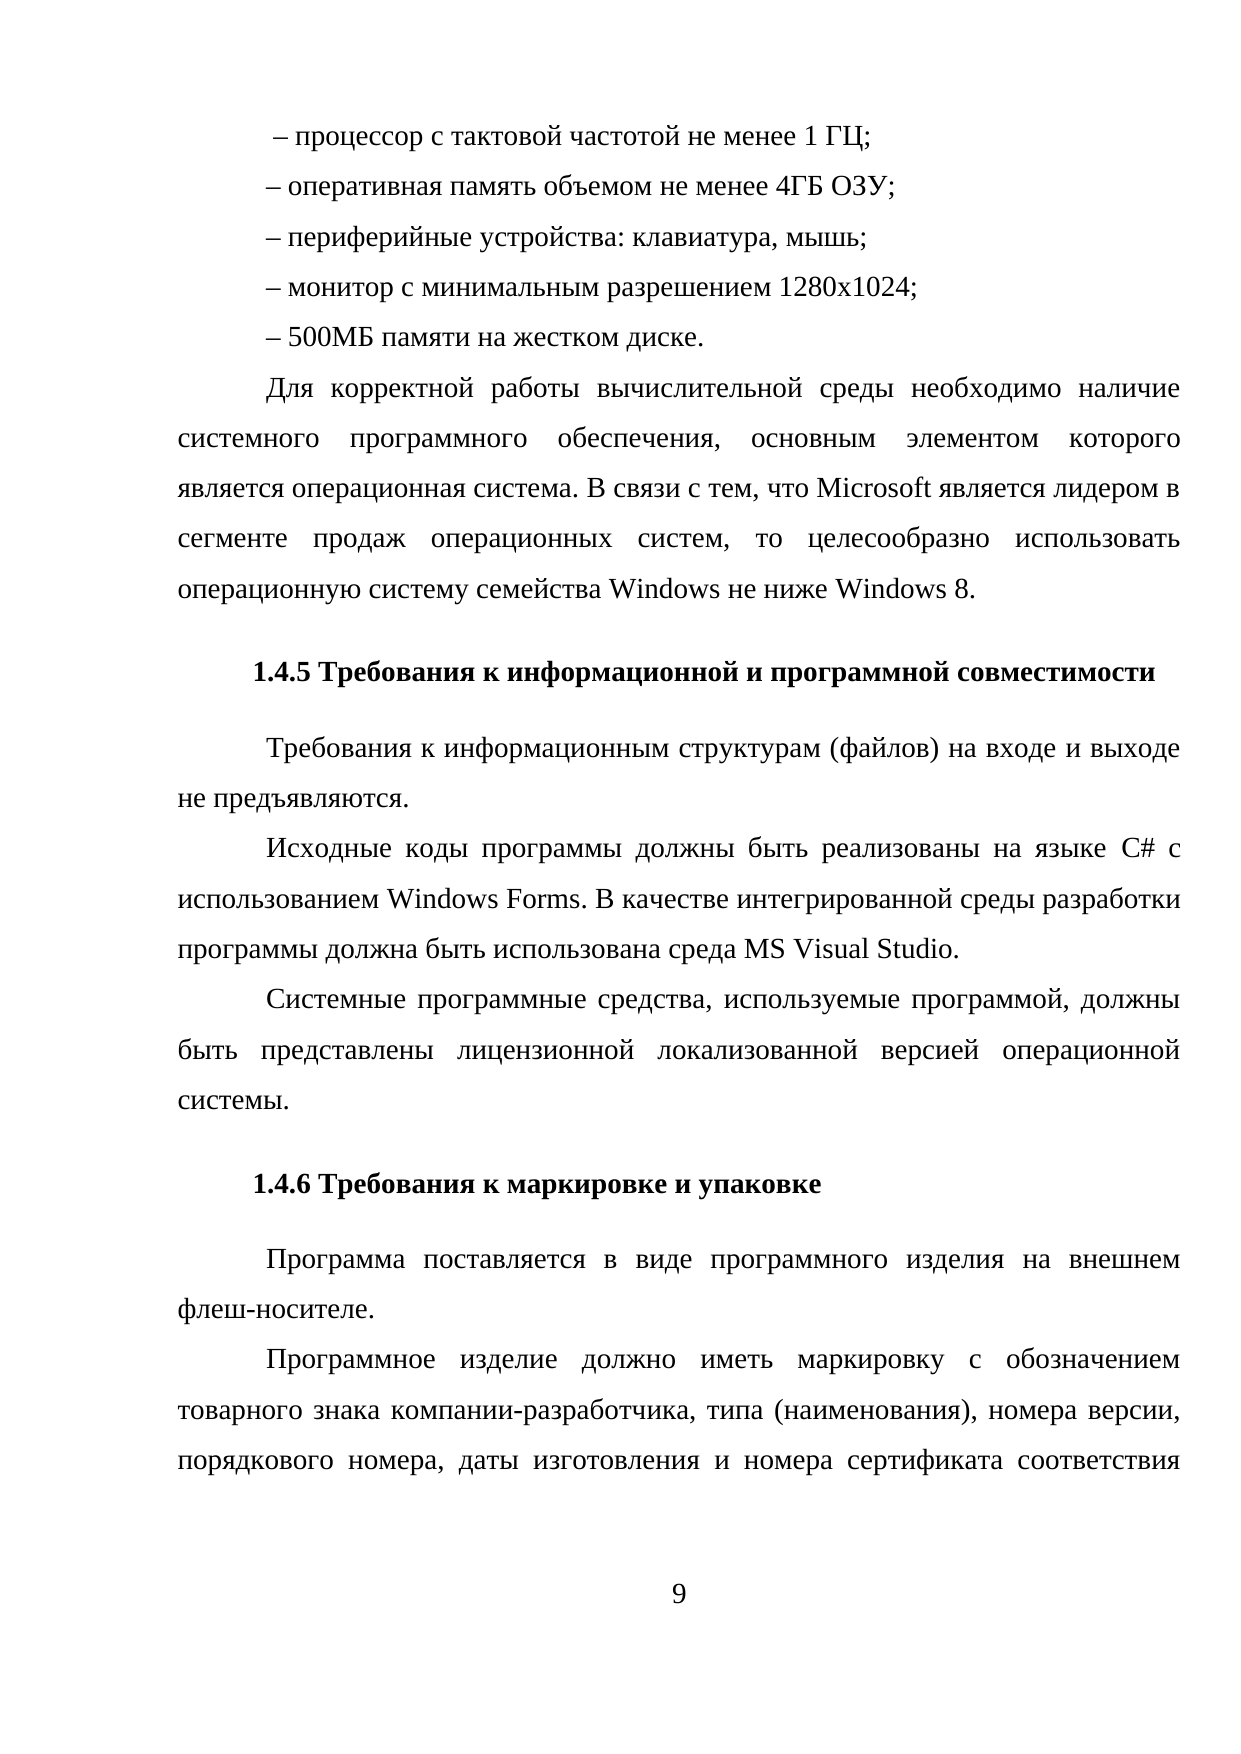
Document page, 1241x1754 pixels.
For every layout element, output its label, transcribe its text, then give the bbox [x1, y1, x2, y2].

text – оперативная память объемом не менее 4ГБ ОЗУ; [177, 168, 1181, 202]
text Системные программные средства, используемые программой, должны быть представлены лицензионной локализованной версией операционной системы. [177, 981, 1181, 1116]
text Для корректной работы вычислительной среды необходимо наличие системного программного обеспечения, основным элементом которого является операционная система. В связи с тем, что Microsoft является лидером в сегменте продаж операционных систем, то целесообразно использовать операционную систему семейства Windows не ниже Windows 8. [177, 370, 1181, 604]
text – 500МБ памяти на жестком диске. [177, 319, 1181, 353]
text – монитор с минимальным разрешением 1280x1024; [177, 269, 1181, 303]
subtitle 1.4.5 Требования к информационной и программной совместимости [252, 654, 1181, 688]
text Программное изделие должно иметь маркировку с обозначением товарного знака компании-разработчика, типа (наименования), номера версии, порядкового номера, даты изготовления и номера сертификата соответствия [177, 1342, 1181, 1476]
text – процессор с тактовой частотой не менее 1 ГЦ; [177, 118, 1181, 152]
text Требования к информационным структурам (файлов) на входе и выходе не предъявляются. [177, 730, 1181, 814]
text Программа поставляется в виде программного изделия на внешнем флеш-носителе. [177, 1241, 1181, 1325]
subtitle 1.4.6 Требования к маркировке и упаковке [252, 1166, 1181, 1199]
text Исходные коды программы должны быть реализованы на языке C# с использованием Windows Forms. В качестве интегрированной среды разработки программы должна быть использована среда MS Visual Studio. [177, 831, 1181, 965]
text – периферийные устройства: клавиатура, мышь; [177, 219, 1181, 252]
